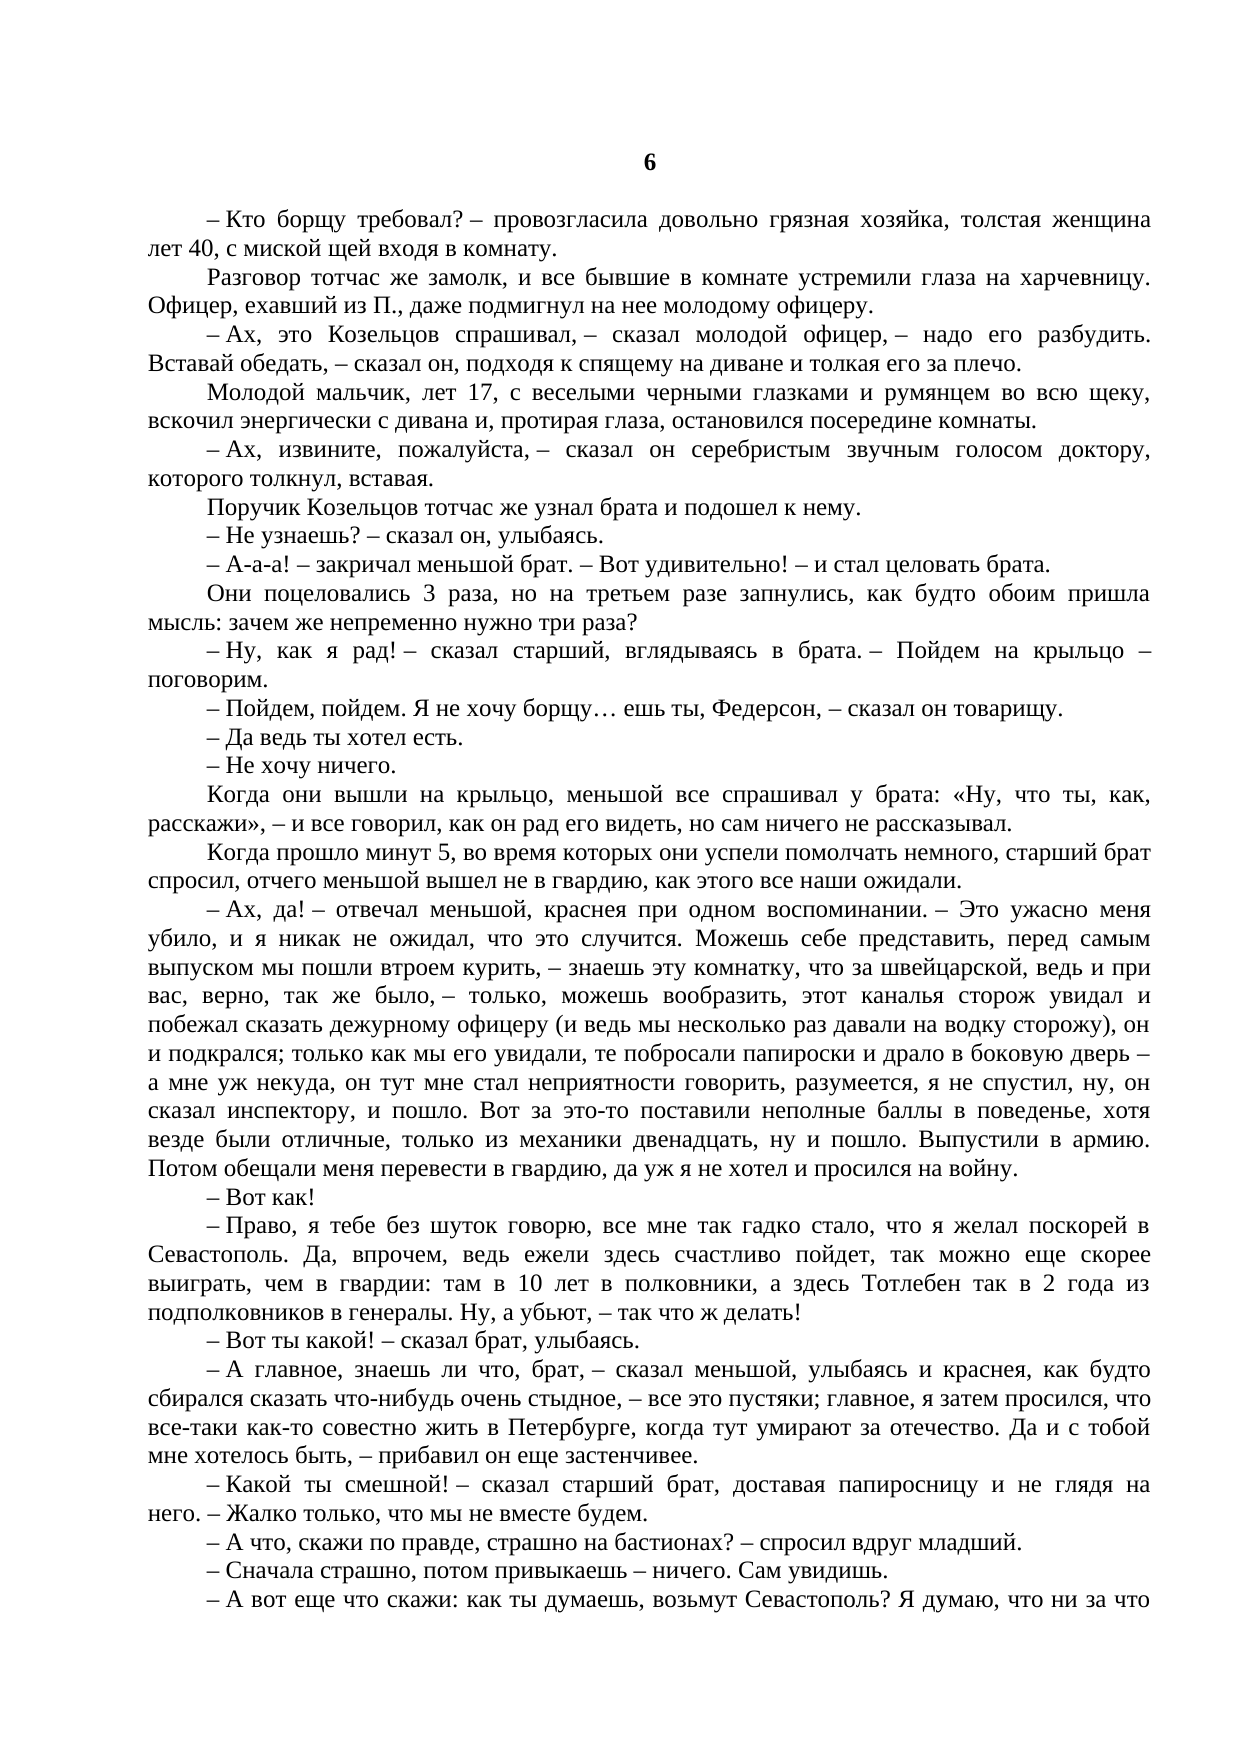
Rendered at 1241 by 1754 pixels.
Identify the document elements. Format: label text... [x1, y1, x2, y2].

subtitle 6 [148, 147, 1152, 176]
text – Вот как! [148, 1182, 1152, 1211]
text – Сначала страшно, потом привыкаешь – ничего. Сам увидишь. [148, 1556, 1152, 1584]
text – Право, я тебе без шуток говорю, все мне так гадко стало, что я желал поскорей в Севастополь. Да, впрочем, ведь ежели здесь счастливо пойдет, так можно еще скорее выиграть, чем в гвардии: там в 10 лет в полковники, а здесь Тотлебен так в 2 года из подполковников в генералы. Ну, а убьют, – так что ж делать! [148, 1211, 1152, 1326]
text – Ну, как я рад! – сказал старший, вглядываясь в брата. – Пойдем на крыльцо – поговорим. [148, 636, 1152, 693]
text Молодой мальчик, лет 17, с веселыми черными глазками и румянцем во всю щеку, вскочил энергически с дивана и, протирая глаза, остановился посередине комнаты. [148, 377, 1152, 434]
text – А вот еще что скажи: как ты думаешь, возьмут Севастополь? Я думаю, что ни за что [148, 1584, 1152, 1613]
text – Кто борщу требовал? – провозгласила довольно грязная хозяйка, толстая женщина лет 40, с миской щей входя в комнату. [148, 204, 1152, 262]
text Они поцеловались 3 раза, но на третьем разе запнулись, как будто обоим пришла мысль: зачем же непременно нужно три раза? [148, 578, 1152, 636]
text Когда прошло минут 5, во время которых они успели помолчать немного, старший брат спросил, отчего меньшой вышел не в гвардию, как этого все наши ожидали. [148, 837, 1152, 894]
text – Пойдем, пойдем. Я не хочу борщу… ешь ты, Федерсон, – сказал он товарищу. [148, 693, 1152, 722]
text Когда они вышли на крыльцо, меньшой все спрашивал у брата: «Ну, что ты, как, расскажи», – и все говорил, как он рад его видеть, но сам ничего не рассказывал. [148, 779, 1152, 837]
text – А-а-а! – закричал меньшой брат. – Вот удивительно! – и стал целовать брата. [148, 549, 1152, 578]
text – А что, скажи по правде, страшно на бастионах? – спросил вдруг младший. [148, 1527, 1152, 1556]
text – Какой ты смешной! – сказал старший брат, доставая папиросницу и не глядя на него. – Жалко только, что мы не вместе будем. [148, 1469, 1152, 1527]
text – А главное, знаешь ли что, брат, – сказал меньшой, улыбаясь и краснея, как будто сбирался сказать что-нибудь очень стыдное, – все это пустяки; главное, я затем просился, что все-таки как-то совестно жить в Петербурге, когда тут умирают за отечество. Да и с тобой мне хотелось быть, – прибавил он еще застенчивее. [148, 1354, 1152, 1469]
text – Ах, да! – отвечал меньшой, краснея при одном воспоминании. – Это ужасно меня убило, и я никак не ожидал, что это случится. Можешь себе представить, перед самым выпуском мы пошли втроем курить, – знаешь эту комнатку, что за швейцарской, ведь и при вас, верно, так же было, – только, можешь вообразить, этот каналья сторож увидал и побежал сказать дежурному офицеру (и ведь мы несколько раз давали на водку сторожу), он и подкрался; только как мы его увидали, те побросали папироски и драло в боковую дверь – а мне уж некуда, он тут мне стал неприятности говорить, разумеется, я не спустил, ну, он сказал инспектору, и пошло. Вот за это-то поставили неполные баллы в поведенье, хотя везде были отличные, только из механики двенадцать, ну и пошло. Выпустили в армию. Потом обещали меня перевести в гвардию, да уж я не хотел и просился на войну. [148, 894, 1152, 1182]
text – Да ведь ты хотел есть. [148, 722, 1152, 751]
text – Не узнаешь? – сказал он, улыбаясь. [148, 521, 1152, 549]
text – Вот ты какой! – сказал брат, улыбаясь. [148, 1326, 1152, 1354]
text Разговор тотчас же замолк, и все бывшие в комнате устремили глаза на харчевницу. Офицер, ехавший из П., даже подмигнул на нее молодому офицеру. [148, 262, 1152, 319]
text Поручик Козельцов тотчас же узнал брата и подошел к нему. [148, 492, 1152, 521]
text – Не хочу ничего. [148, 751, 1152, 779]
text – Ах, извините, пожалуйста, – сказал он серебристым звучным голосом доктору, которого толкнул, вставая. [148, 434, 1152, 492]
text – Ах, это Козельцов спрашивал, – сказал молодой офицер, – надо его разбудить. Вставай обедать, – сказал он, подходя к спящему на диване и толкая его за плечо. [148, 319, 1152, 377]
